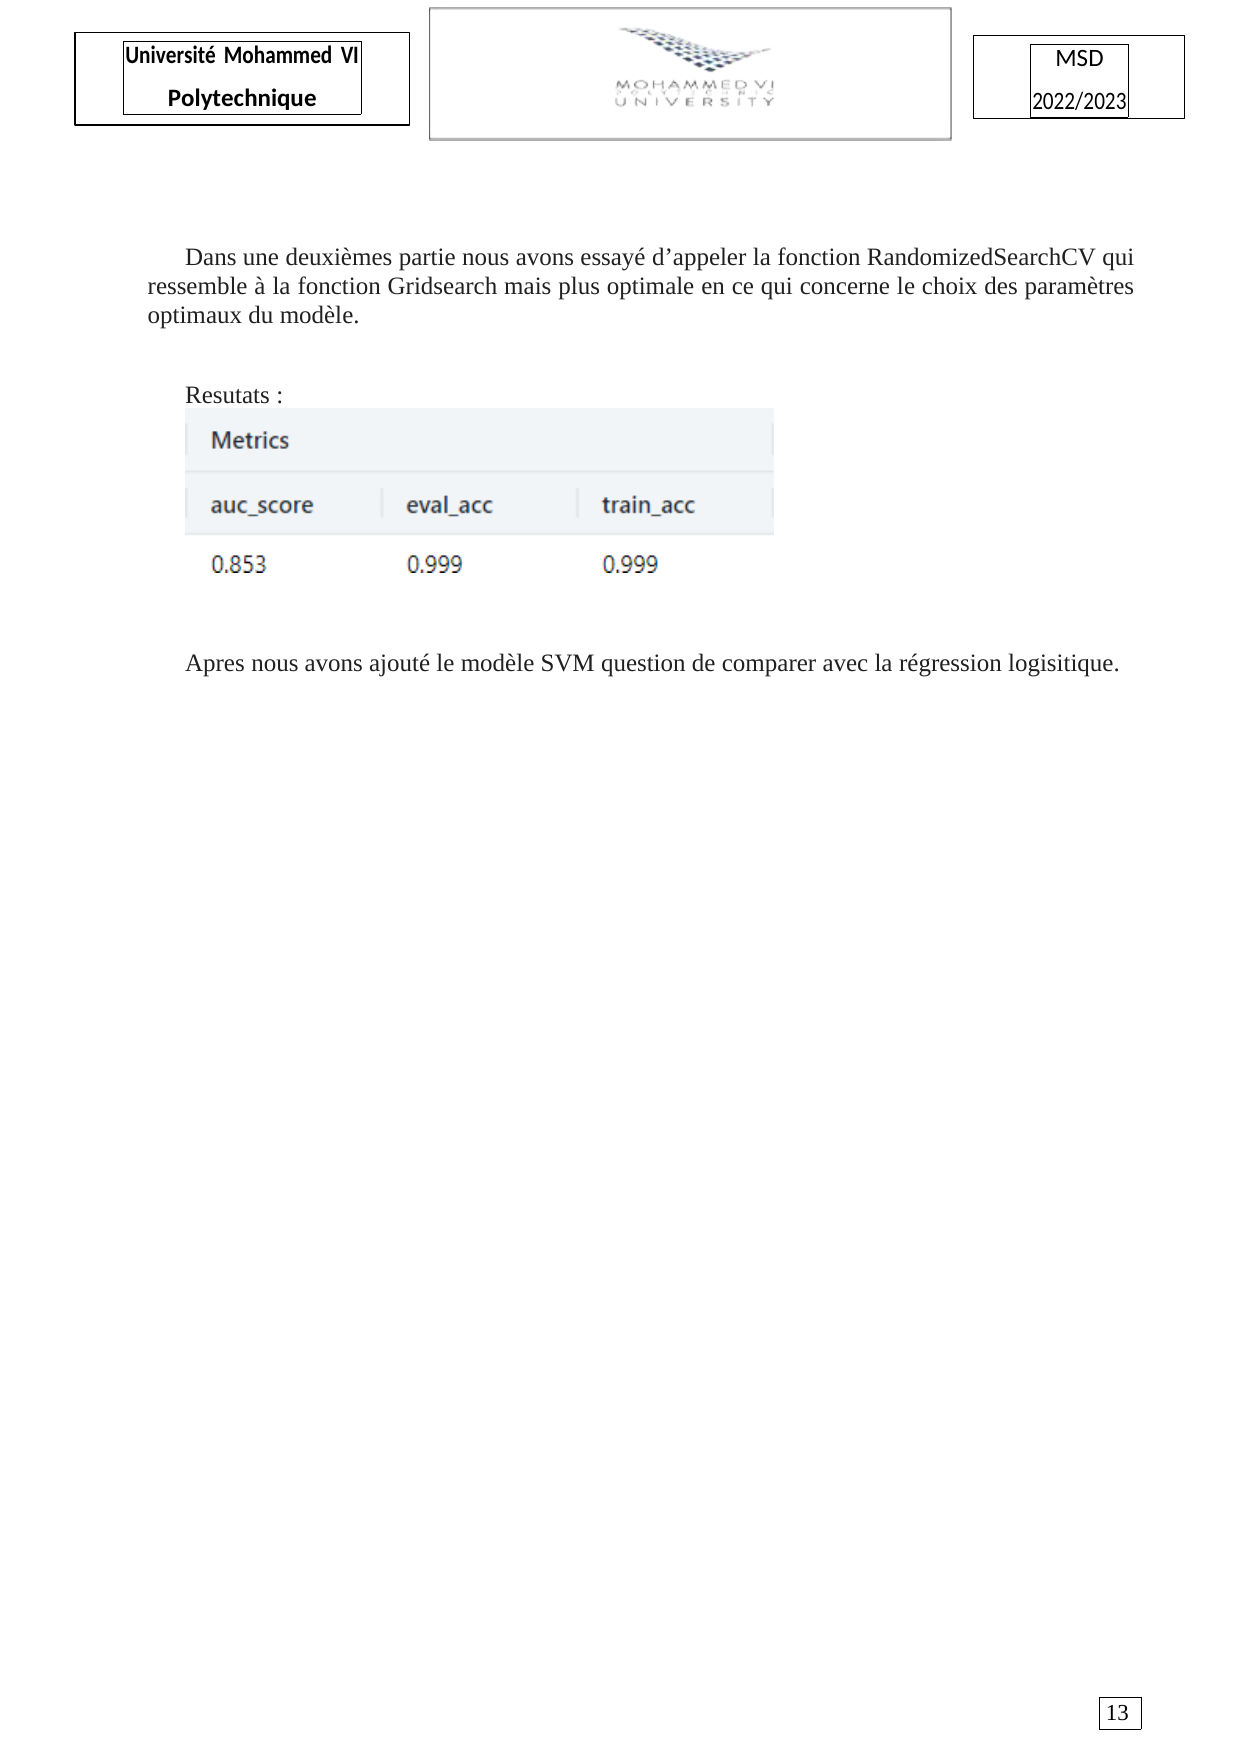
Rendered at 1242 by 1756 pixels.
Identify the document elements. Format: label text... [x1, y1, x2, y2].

text Resutats : [185, 380, 1212, 409]
text Dans une deuxièmes partie nous avons essayé d’appeler la fonction RandomizedSearchCV qui ressemble à la fonction Gridsearch mais plus optimale en ce qui concerne le choix des paramètres optimaux du modèle. [147, 242, 1136, 328]
text Apres nous avons ajouté le modèle SVM question de comparer avec la régression logisitique. [185, 648, 1212, 677]
